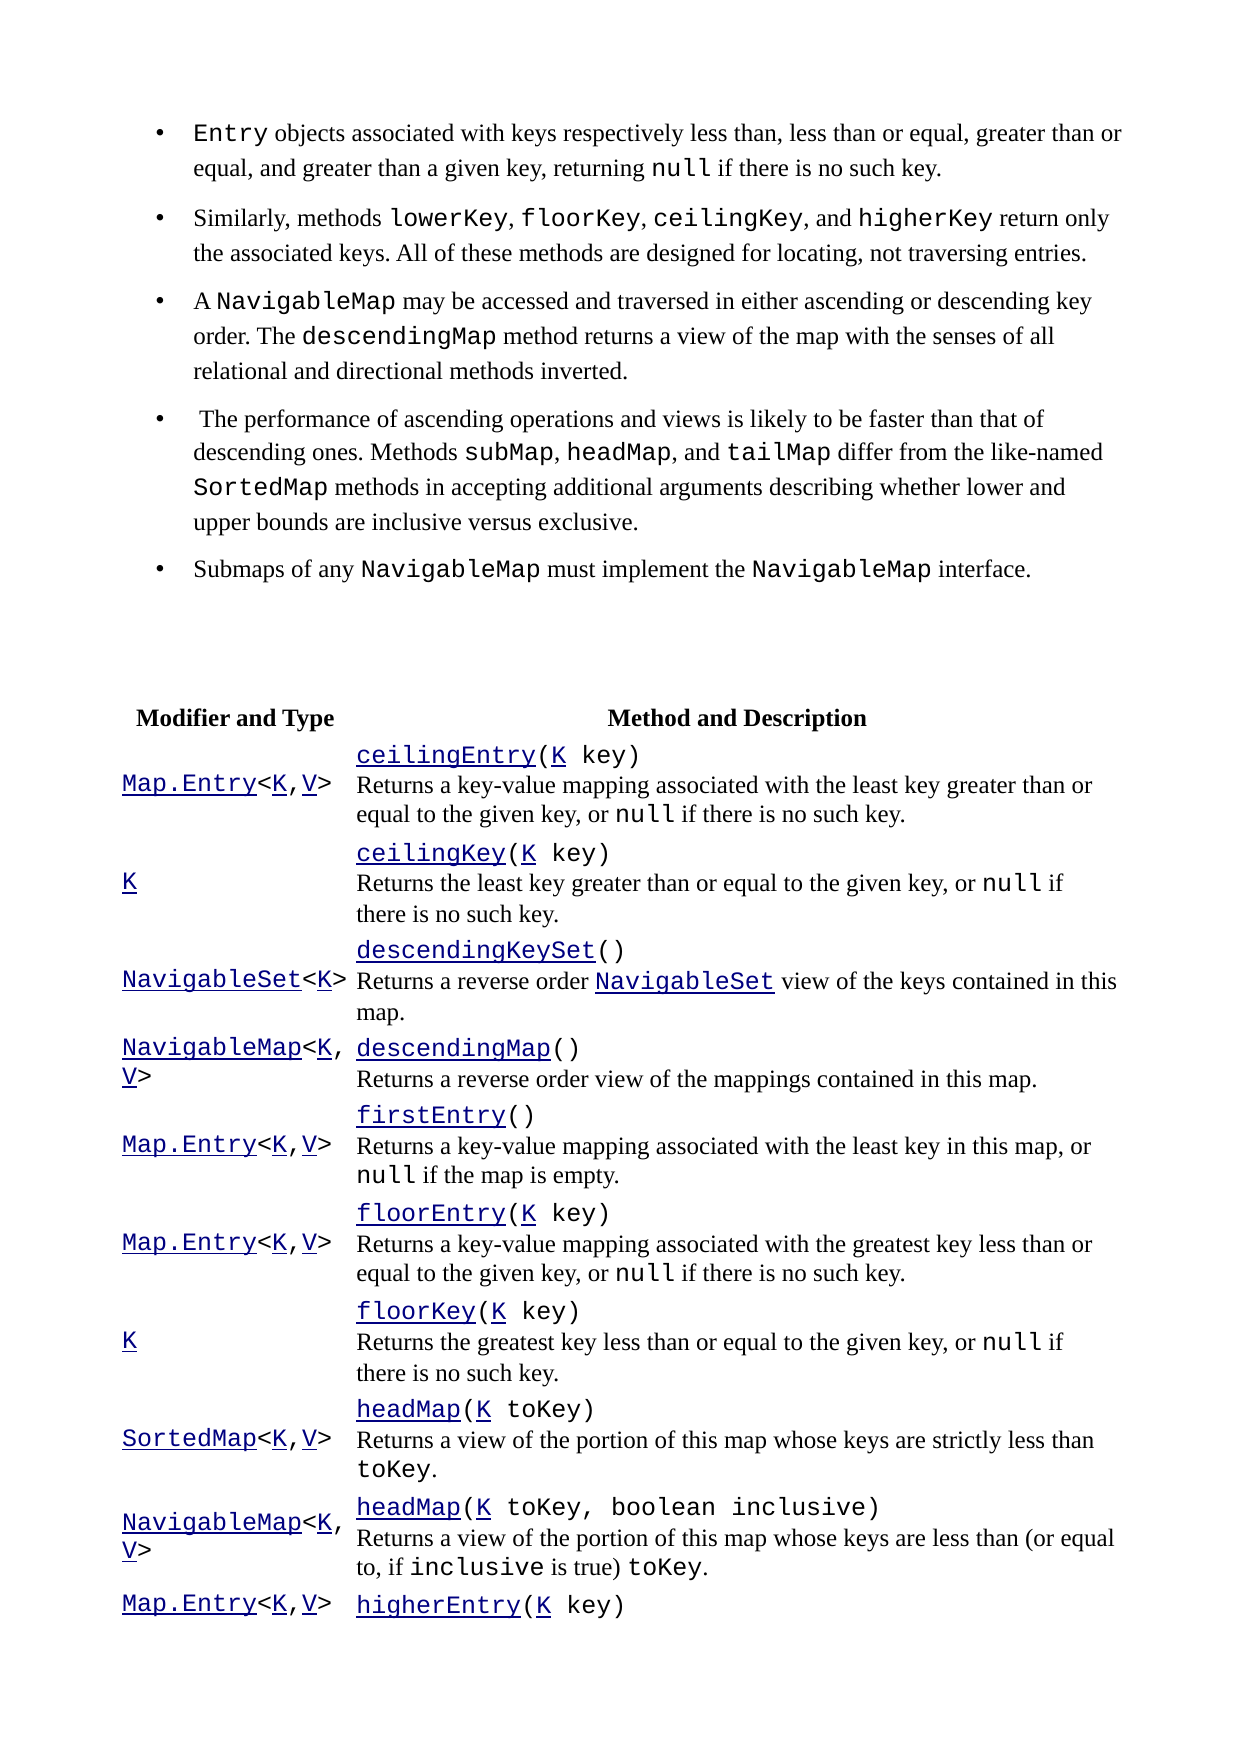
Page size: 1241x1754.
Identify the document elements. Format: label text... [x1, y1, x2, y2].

table_cell NavigableMap<K,V> [118, 1030, 352, 1097]
table_cell Map.Entry<K,V> [118, 1586, 352, 1625]
table_cell NavigableSet<K> [118, 932, 352, 1030]
table_header Method and Description [352, 700, 1122, 736]
table_cell headMap(K toKey, boolean inclusive) Returns a view of the portion of this map whose keys are less than (or equal to, if inclusive is true) toKey. [352, 1489, 1122, 1586]
list A NavigableMap may be accessed and traversed in either ascending or descending key order. The descendingMap method returns a view of the map with the senses of all relational and directional methods inverted. [156, 286, 1122, 385]
table_cell Map.Entry<K,V> [118, 736, 352, 834]
table_cell descendingKeySet() Returns a reverse order NavigableSet view of the keys contained in this map. [352, 932, 1122, 1030]
list Similarly, methods lowerKey, floorKey, ceilingKey, and higherKey return only the associated keys. All of these methods are designed for locating, not traversing entries. [156, 203, 1122, 267]
table_cell descendingMap() Returns a reverse order view of the mappings contained in this map. [352, 1030, 1122, 1097]
table_cell Map.Entry<K,V> [118, 1097, 352, 1195]
list Entry objects associated with keys respectively less than, less than or equal, greater than or equal, and greater than a given key, returning null if there is no such key. [156, 118, 1122, 184]
table_cell K [118, 834, 352, 932]
table_cell floorKey(K key) Returns the greatest key less than or equal to the given key, or null if there is no such key. [352, 1293, 1122, 1391]
table_cell higherEntry(K key) [352, 1586, 1122, 1625]
table_cell SortedMap<K,V> [118, 1391, 352, 1488]
table_cell K [118, 1293, 352, 1391]
table_cell firstEntry() Returns a key-value mapping associated with the least key in this map, or null if the map is empty. [352, 1097, 1122, 1195]
table_cell headMap(K toKey) Returns a view of the portion of this map whose keys are strictly less than toKey. [352, 1391, 1122, 1488]
list Submaps of any NavigableMap must implement the NavigableMap interface. [156, 554, 1122, 585]
table_cell floorEntry(K key) Returns a key-value mapping associated with the greatest key less than or equal to the given key, or null if there is no such key. [352, 1195, 1122, 1293]
table_header Modifier and Type [118, 700, 352, 736]
table_cell ceilingEntry(K key) Returns a key-value mapping associated with the least key greater than or equal to the given key, or null if there is no such key. [352, 736, 1122, 834]
list The performance of ascending operations and views is likely to be faster than that of descending ones. Methods subMap, headMap, and tailMap differ from the like-named SortedMap methods in accepting additional arguments describing whether lower and upper bounds are inclusive versus exclusive. [156, 404, 1122, 536]
table_cell NavigableMap<K,V> [118, 1489, 352, 1586]
table_cell ceilingKey(K key) Returns the least key greater than or equal to the given key, or null if there is no such key. [352, 834, 1122, 932]
table_cell Map.Entry<K,V> [118, 1195, 352, 1293]
